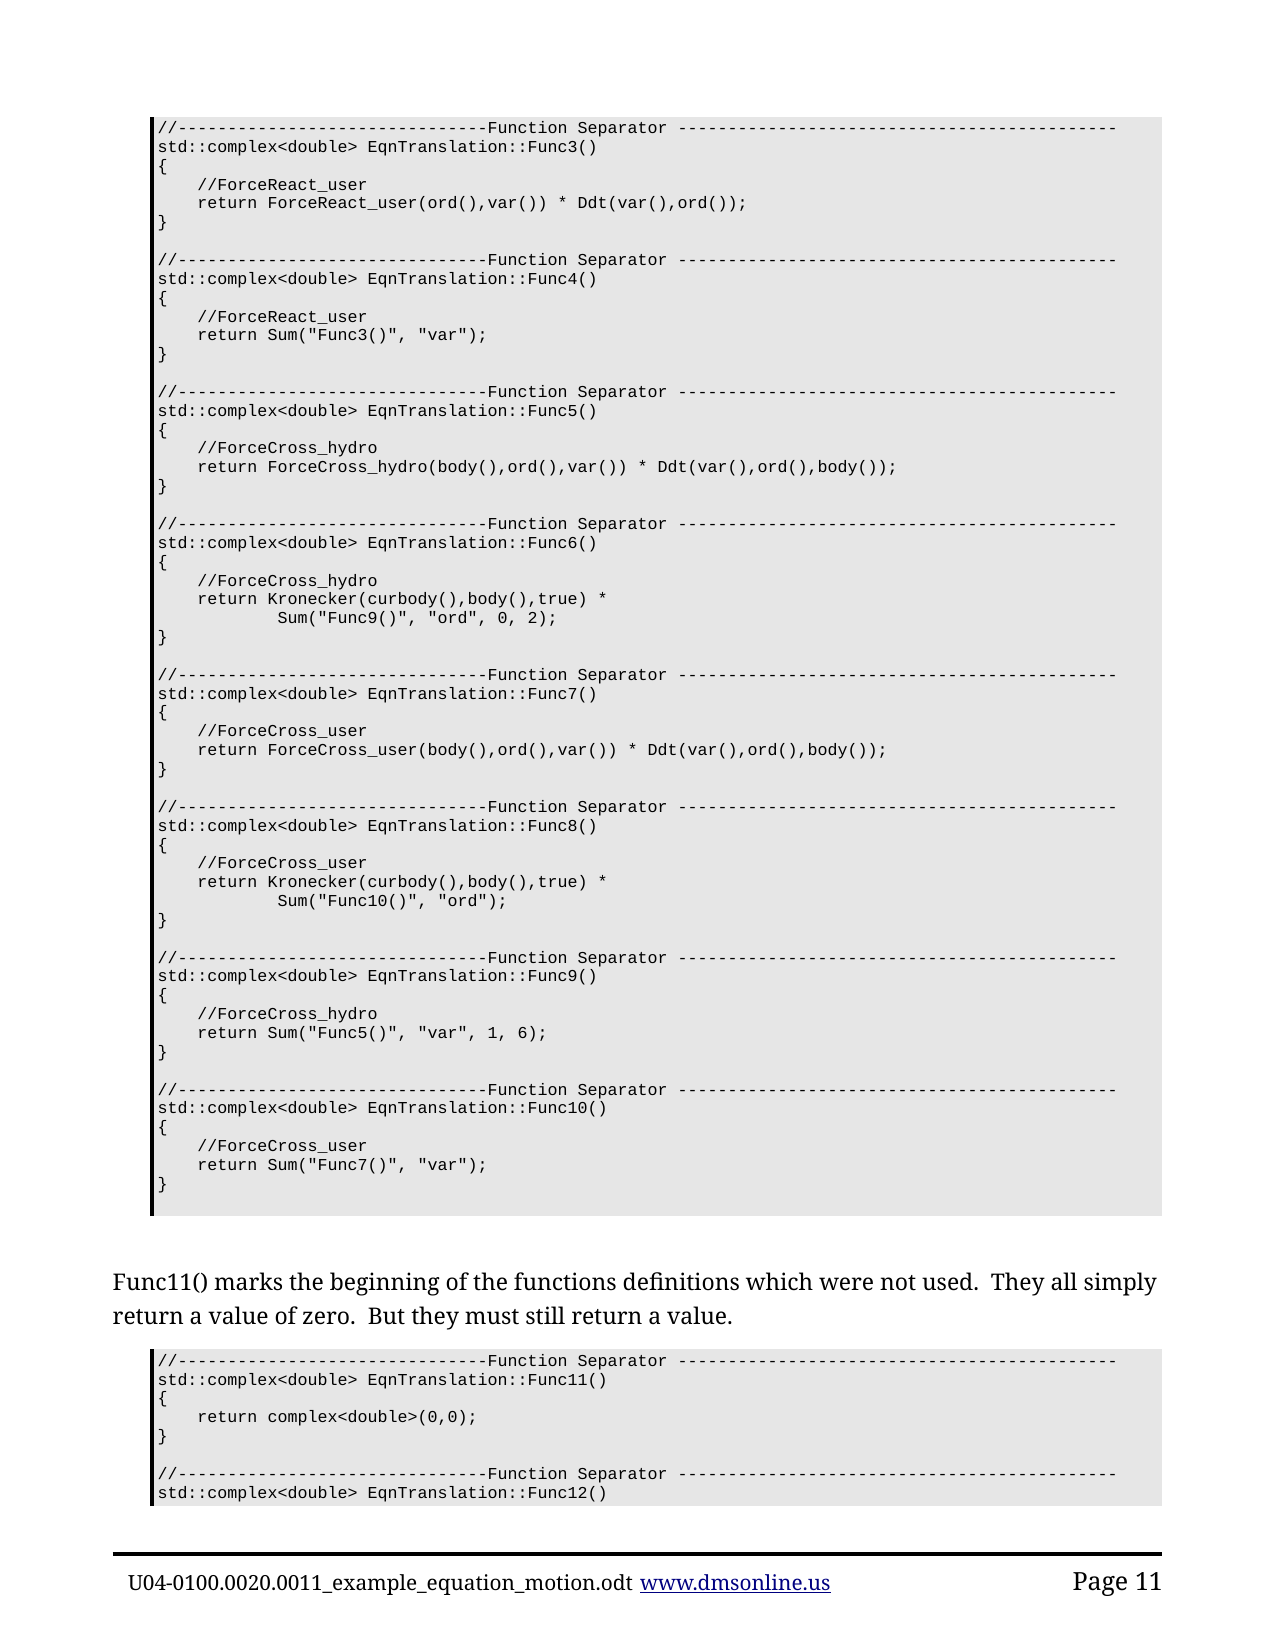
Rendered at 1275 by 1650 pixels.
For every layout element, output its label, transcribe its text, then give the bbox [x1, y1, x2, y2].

text return Kronecker(curbody(),body(),true) * [154, 874, 1162, 893]
text std::complex<double> EqnTranslation::Func10() [154, 1100, 1162, 1119]
text //-------------------------------Function Separator -------------------------------------------- [154, 383, 1162, 402]
text std::complex<double> EqnTranslation::Func3() [154, 138, 1162, 157]
text //ForceReact_user [154, 176, 1162, 195]
text //ForceCross_hydro [154, 572, 1162, 591]
text { [154, 704, 1162, 723]
text { [154, 157, 1162, 176]
text return Sum("Func7()", "var"); [154, 1157, 1162, 1175]
text //ForceCross_user [154, 855, 1162, 874]
text std::complex<double> EqnTranslation::Func12() [154, 1484, 1162, 1506]
text return ForceCross_hydro(body(),ord(),var()) * Ddt(var(),ord(),body()); [154, 459, 1162, 478]
text //-------------------------------Function Separator -------------------------------------------- [154, 252, 1162, 270]
text //-------------------------------Function Separator -------------------------------------------- [154, 949, 1162, 968]
text return complex<double>(0,0); [154, 1409, 1162, 1428]
text Sum("Func9()", "ord", 0, 2); [154, 610, 1162, 629]
text } [154, 1175, 1162, 1194]
text //-------------------------------Function Separator -------------------------------------------- [154, 516, 1162, 534]
text Func11() marks the beginning of the functions definitions which were not used. They all simply return a value of zero. But they must still return a value. [112, 1266, 1162, 1331]
text return Kronecker(curbody(),body(),true) * [154, 591, 1162, 610]
text { [154, 1390, 1162, 1409]
text return ForceCross_user(body(),ord(),var()) * Ddt(var(),ord(),body()); [154, 742, 1162, 761]
text { [154, 987, 1162, 1006]
text } [154, 214, 1162, 233]
text } [154, 911, 1162, 930]
text std::complex<double> EqnTranslation::Func8() [154, 817, 1162, 836]
text std::complex<double> EqnTranslation::Func7() [154, 685, 1162, 704]
text return ForceReact_user(ord(),var()) * Ddt(var(),ord()); [154, 195, 1162, 214]
text std::complex<double> EqnTranslation::Func9() [154, 968, 1162, 987]
text } [154, 629, 1162, 647]
text //-------------------------------Function Separator -------------------------------------------- [154, 666, 1162, 685]
text //-------------------------------Function Separator -------------------------------------------- [154, 798, 1162, 817]
text } [154, 1043, 1162, 1062]
text //ForceReact_user [154, 308, 1162, 327]
text //-------------------------------Function Separator -------------------------------------------- [154, 1349, 1162, 1371]
text } [154, 1428, 1162, 1447]
text { [154, 421, 1162, 440]
text //ForceCross_user [154, 723, 1162, 742]
text return Sum("Func5()", "var", 1, 6); [154, 1024, 1162, 1043]
text std::complex<double> EqnTranslation::Func4() [154, 270, 1162, 289]
text return Sum("Func3()", "var"); [154, 327, 1162, 346]
text } [154, 346, 1162, 365]
text std::complex<double> EqnTranslation::Func11() [154, 1371, 1162, 1390]
text } [154, 478, 1162, 497]
text //-------------------------------Function Separator -------------------------------------------- [154, 117, 1162, 138]
text //ForceCross_hydro [154, 440, 1162, 459]
text std::complex<double> EqnTranslation::Func6() [154, 534, 1162, 553]
text //-------------------------------Function Separator -------------------------------------------- [154, 1465, 1162, 1484]
text { [154, 553, 1162, 572]
text //ForceCross_user [154, 1138, 1162, 1157]
text std::complex<double> EqnTranslation::Func5() [154, 402, 1162, 421]
text { [154, 289, 1162, 308]
text { [154, 1119, 1162, 1138]
text } [154, 761, 1162, 779]
text //ForceCross_hydro [154, 1006, 1162, 1024]
text { [154, 836, 1162, 855]
text //-------------------------------Function Separator -------------------------------------------- [154, 1081, 1162, 1100]
text Sum("Func10()", "ord"); [154, 893, 1162, 911]
